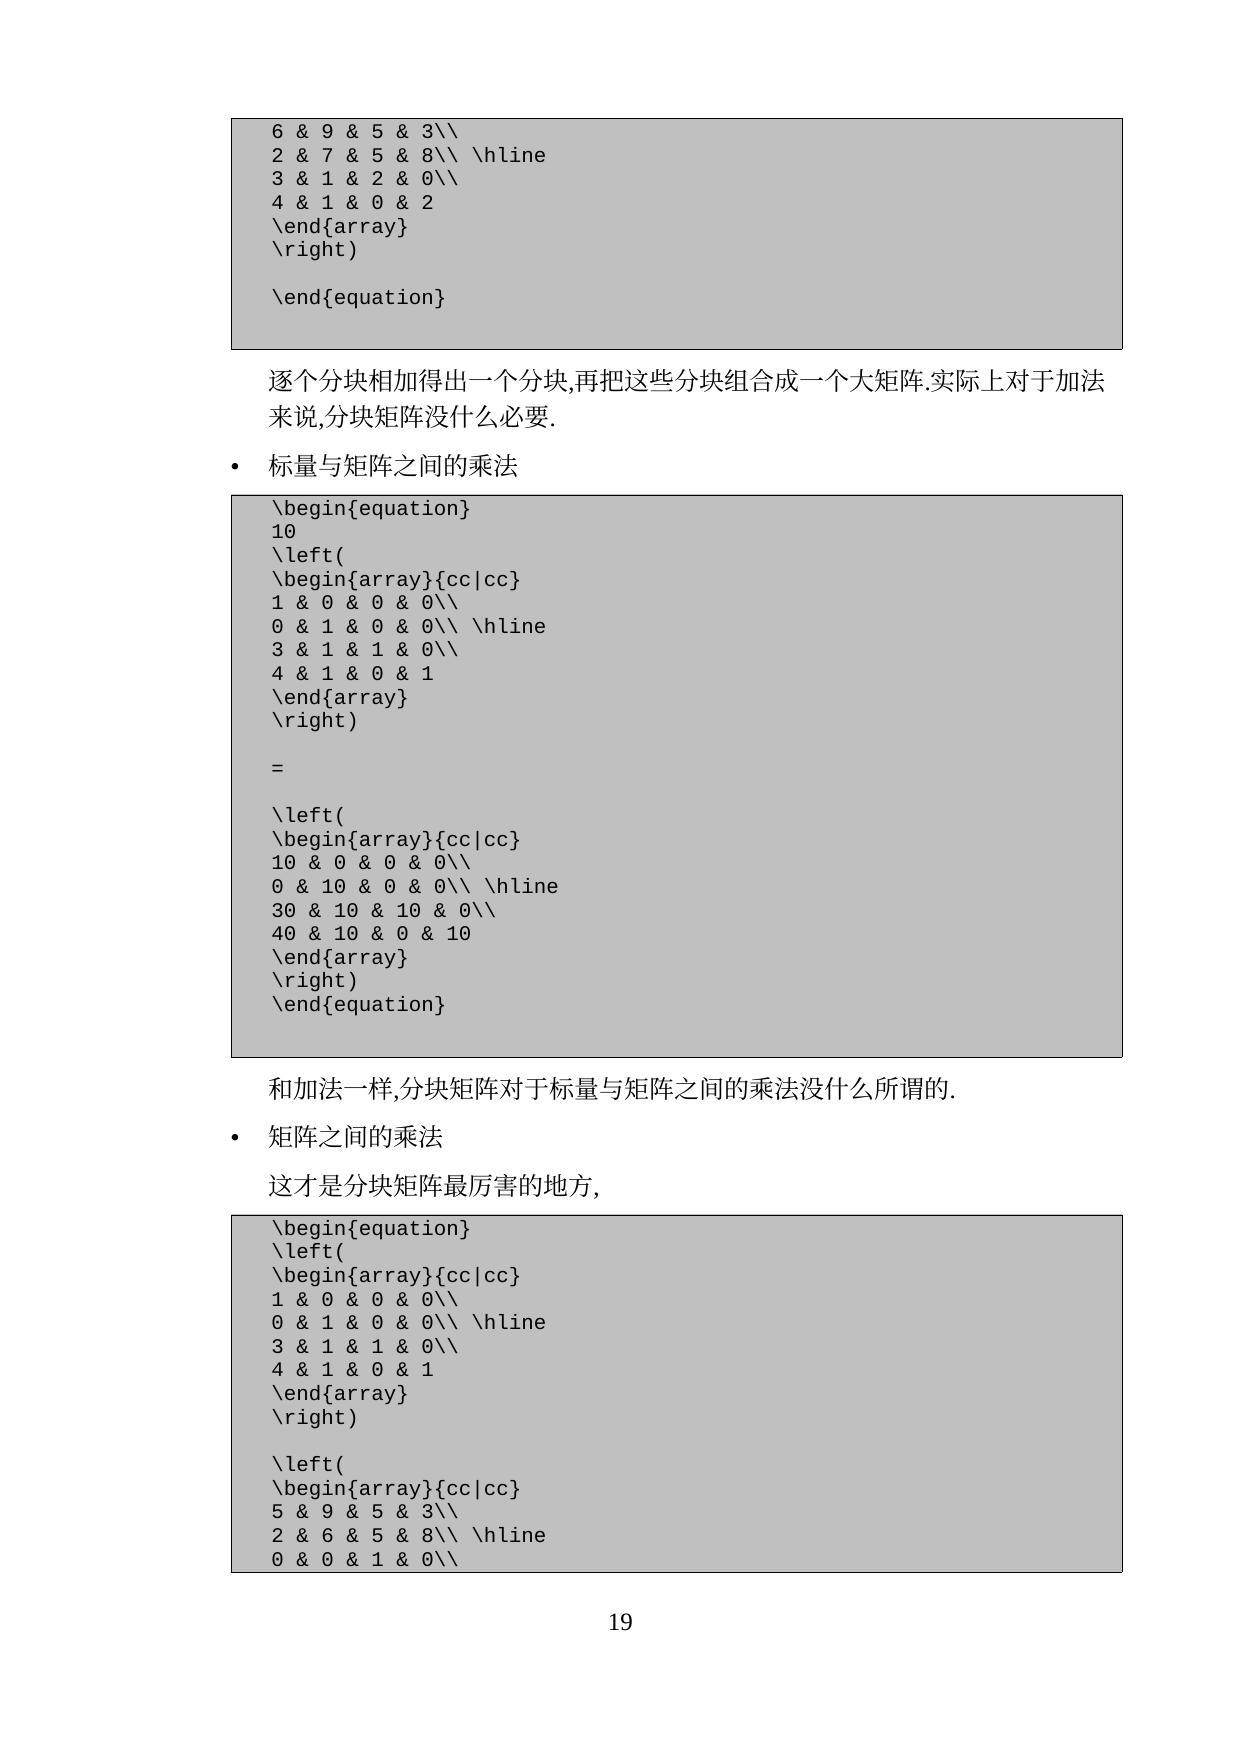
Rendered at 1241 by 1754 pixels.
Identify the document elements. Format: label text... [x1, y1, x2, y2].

list \left( [232, 542, 1122, 566]
list \end{array} [232, 213, 1122, 236]
list 矩阵之间的乘法 [231, 1118, 1122, 1154]
list \left( [232, 1238, 1122, 1262]
list \left( [232, 1451, 1122, 1475]
list 1 & 0 & 0 & 0\\ [232, 1286, 1122, 1309]
list 0 & 0 & 1 & 0\\ [232, 1546, 1122, 1572]
list \right) [232, 707, 1122, 731]
list 2 & 7 & 5 & 8\\ \hline [232, 142, 1122, 165]
list \end{array} [232, 684, 1122, 707]
list 和加法一样,分块矩阵对于标量与矩阵之间的乘法没什么所谓的. [231, 1069, 1122, 1105]
list \right) [232, 967, 1122, 991]
list 3 & 1 & 2 & 0\\ [232, 165, 1122, 189]
list \left( [232, 802, 1122, 826]
list \begin{equation} [232, 496, 1122, 518]
list \begin{array}{cc|cc} [232, 1262, 1122, 1286]
list \begin{array}{cc|cc} [232, 566, 1122, 589]
list 40 & 10 & 0 & 10 [232, 920, 1122, 944]
list 4 & 1 & 0 & 2 [232, 189, 1122, 213]
list 这才是分块矩阵最厉害的地方, [231, 1166, 1122, 1202]
list \right) [232, 236, 1122, 260]
list \end{array} [232, 944, 1122, 967]
list 30 & 10 & 10 & 0\\ [232, 897, 1122, 920]
list 0 & 1 & 0 & 0\\ \hline [232, 1309, 1122, 1333]
list \end{array} [232, 1380, 1122, 1404]
list 标量与矩阵之间的乘法 [231, 446, 1122, 482]
list \begin{array}{cc|cc} [232, 826, 1122, 849]
list 4 & 1 & 0 & 1 [232, 660, 1122, 684]
list 6 & 9 & 5 & 3\\ [232, 119, 1122, 142]
list \right) [232, 1404, 1122, 1427]
list \end{equation} [232, 991, 1122, 1018]
list 10 [232, 518, 1122, 542]
list \end{equation} [232, 284, 1122, 310]
list \begin{equation} [232, 1216, 1122, 1238]
list 0 & 1 & 0 & 0\\ \hline [232, 613, 1122, 636]
list 1 & 0 & 0 & 0\\ [232, 589, 1122, 613]
list 4 & 1 & 0 & 1 [232, 1356, 1122, 1380]
list = [232, 755, 1122, 778]
list 逐个分块相加得出一个分块,再把这些分块组合成一个大矩阵.实际上对于加法来说,分块矩阵没什么必要. [231, 362, 1122, 434]
list 0 & 10 & 0 & 0\\ \hline [232, 873, 1122, 897]
list 2 & 6 & 5 & 8\\ \hline [232, 1522, 1122, 1546]
list 3 & 1 & 1 & 0\\ [232, 636, 1122, 660]
list 5 & 9 & 5 & 3\\ [232, 1498, 1122, 1522]
list 10 & 0 & 0 & 0\\ [232, 849, 1122, 873]
list 3 & 1 & 1 & 0\\ [232, 1333, 1122, 1356]
list \begin{array}{cc|cc} [232, 1475, 1122, 1498]
